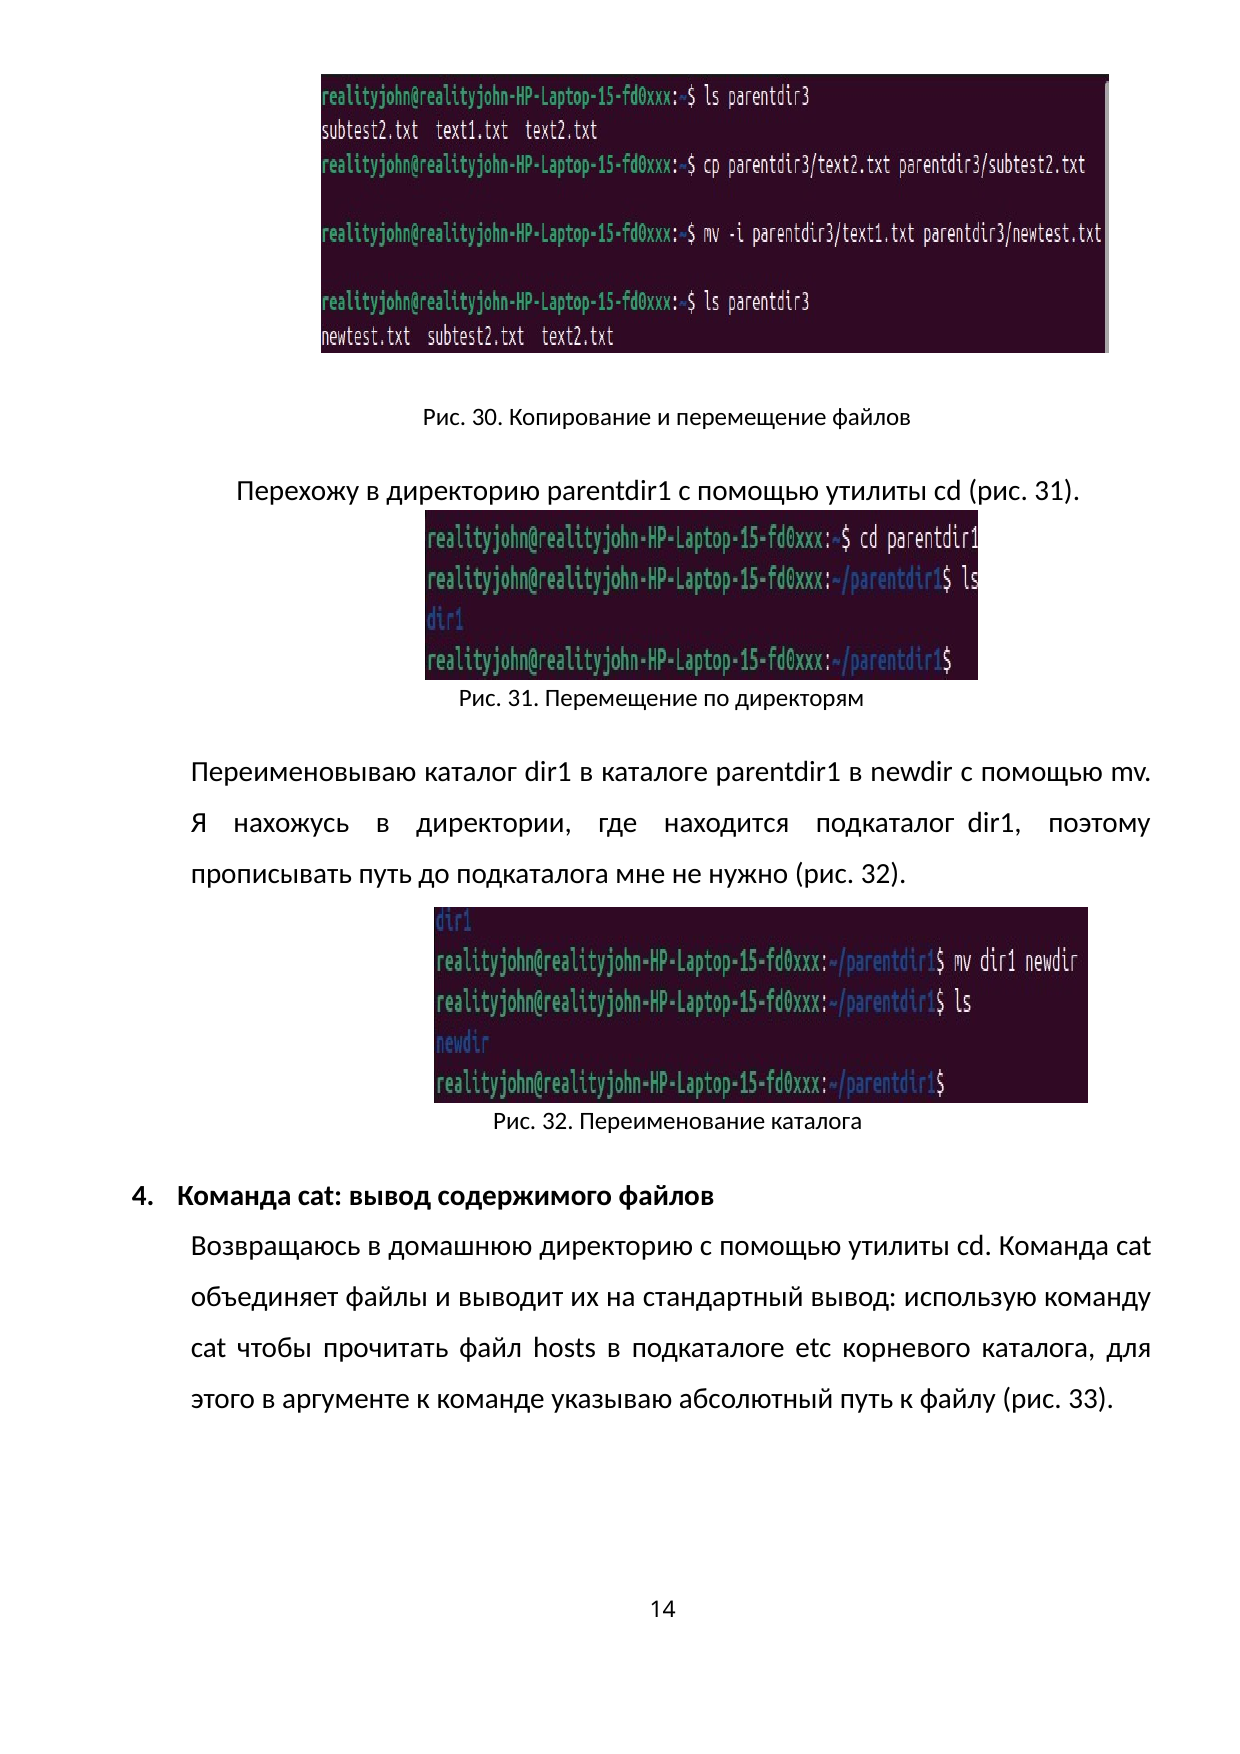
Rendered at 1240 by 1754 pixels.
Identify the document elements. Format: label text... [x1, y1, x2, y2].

text Перехожу в директорию parentdir1 с помощью утилиты cd (рис. 31). [236, 472, 1152, 508]
list Команда cat: вывод содержимого файлов [132, 1177, 1184, 1212]
text Переименовываю каталог dir1 в каталоге parentdir1 в newdir с помощью mv. Я нахожусь в директории, где находится подкаталог dir1, поэтому прописывать путь до подкаталога мне не нужно (рис. 32). [191, 753, 1152, 891]
text Рис. 32. Переименование каталога [177, 1105, 1184, 1136]
text Рис. 30. Копирование и перемещение файлов [423, 401, 1184, 431]
text Рис. 31. Перемещение по директорям [177, 682, 1151, 712]
text Возвращаюсь в домашнюю директорию с помощью утилиты cd. Команда cat объединяет файлы и выводит их на стандартный вывод: использую команду cat чтобы прочитать файл hosts в подкаталоге etc корневого каталога, для этого в аргументе к команде указываю абсолютный путь к файлу (рис. 33). [191, 1227, 1152, 1416]
